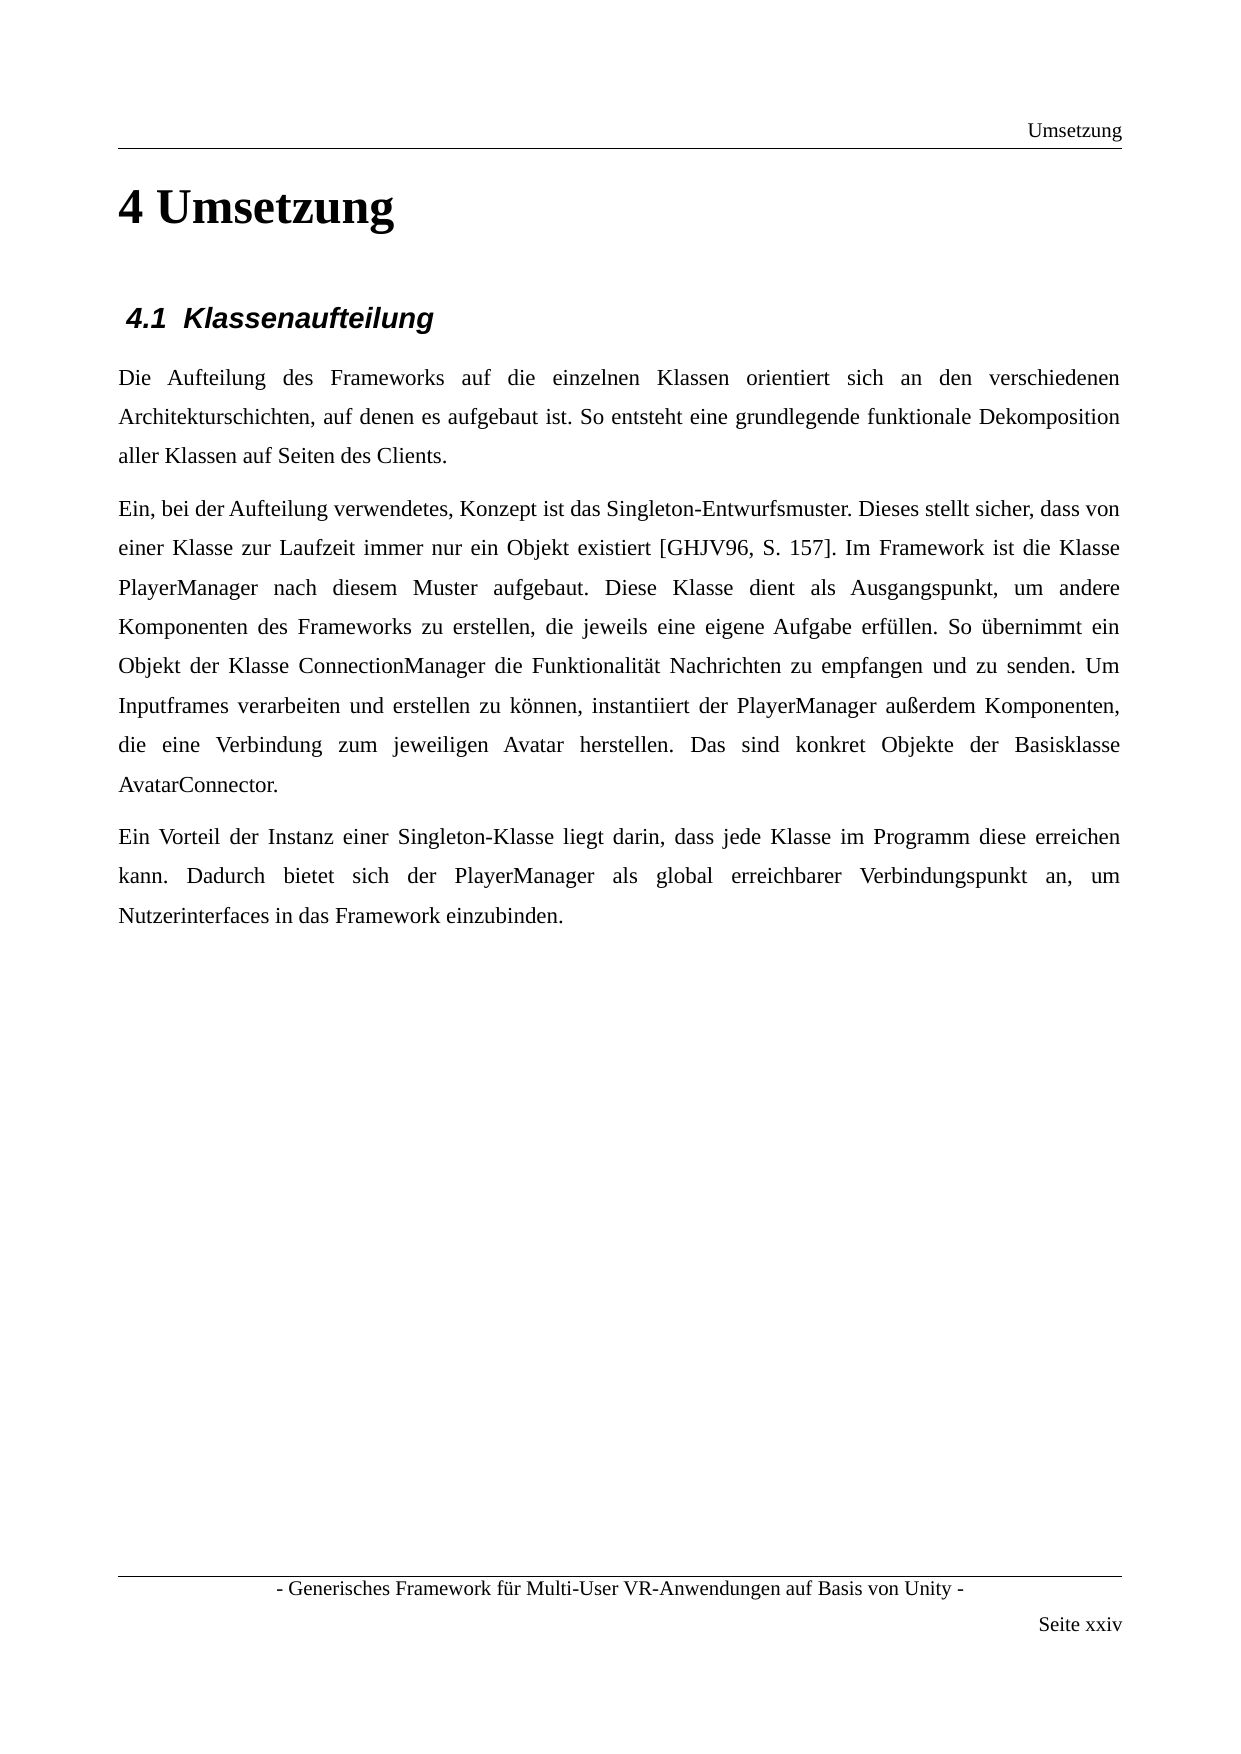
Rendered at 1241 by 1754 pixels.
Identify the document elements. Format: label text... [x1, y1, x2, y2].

text Ein Vorteil der Instanz einer Singleton-Klasse liegt darin, dass jede Klasse im Programm diese erreichen kann. Dadurch bietet sich der PlayerManager als global erreichbarer Verbindungspunkt an, um Nutzerinterfaces in das Framework einzubinden. [118, 823, 1122, 928]
subtitle Klassenaufteilung [118, 301, 1122, 334]
subtitle Umsetzung [118, 177, 1122, 234]
text Die Aufteilung des Frameworks auf die einzelnen Klassen orientiert sich an den verschiedenen Architekturschichten, auf denen es aufgebaut ist. So entsteht eine grundlegende funktionale Dekomposition aller Klassen auf Seiten des Clients. [118, 364, 1122, 469]
text Ein, bei der Aufteilung verwendetes, Konzept ist das Singleton-Entwurfsmuster. Dieses stellt sicher, dass von einer Klasse zur Laufzeit immer nur ein Objekt existiert [GHJV96, S. 157]. Im Framework ist die Klasse PlayerManager nach diesem Muster aufgebaut. Diese Klasse dient als Ausgangspunkt, um andere Komponenten des Frameworks zu erstellen, die jeweils eine eigene Aufgabe erfüllen. So übernimmt ein Objekt der Klasse ConnectionManager die Funktionalität Nachrichten zu empfangen und zu senden. Um Inputframes verarbeiten und erstellen zu können, instantiiert der PlayerManager außerdem Komponenten, die eine Verbindung zum jeweiligen Avatar herstellen. Das sind konkret Objekte der Basisklasse AvatarConnector. [118, 494, 1122, 797]
